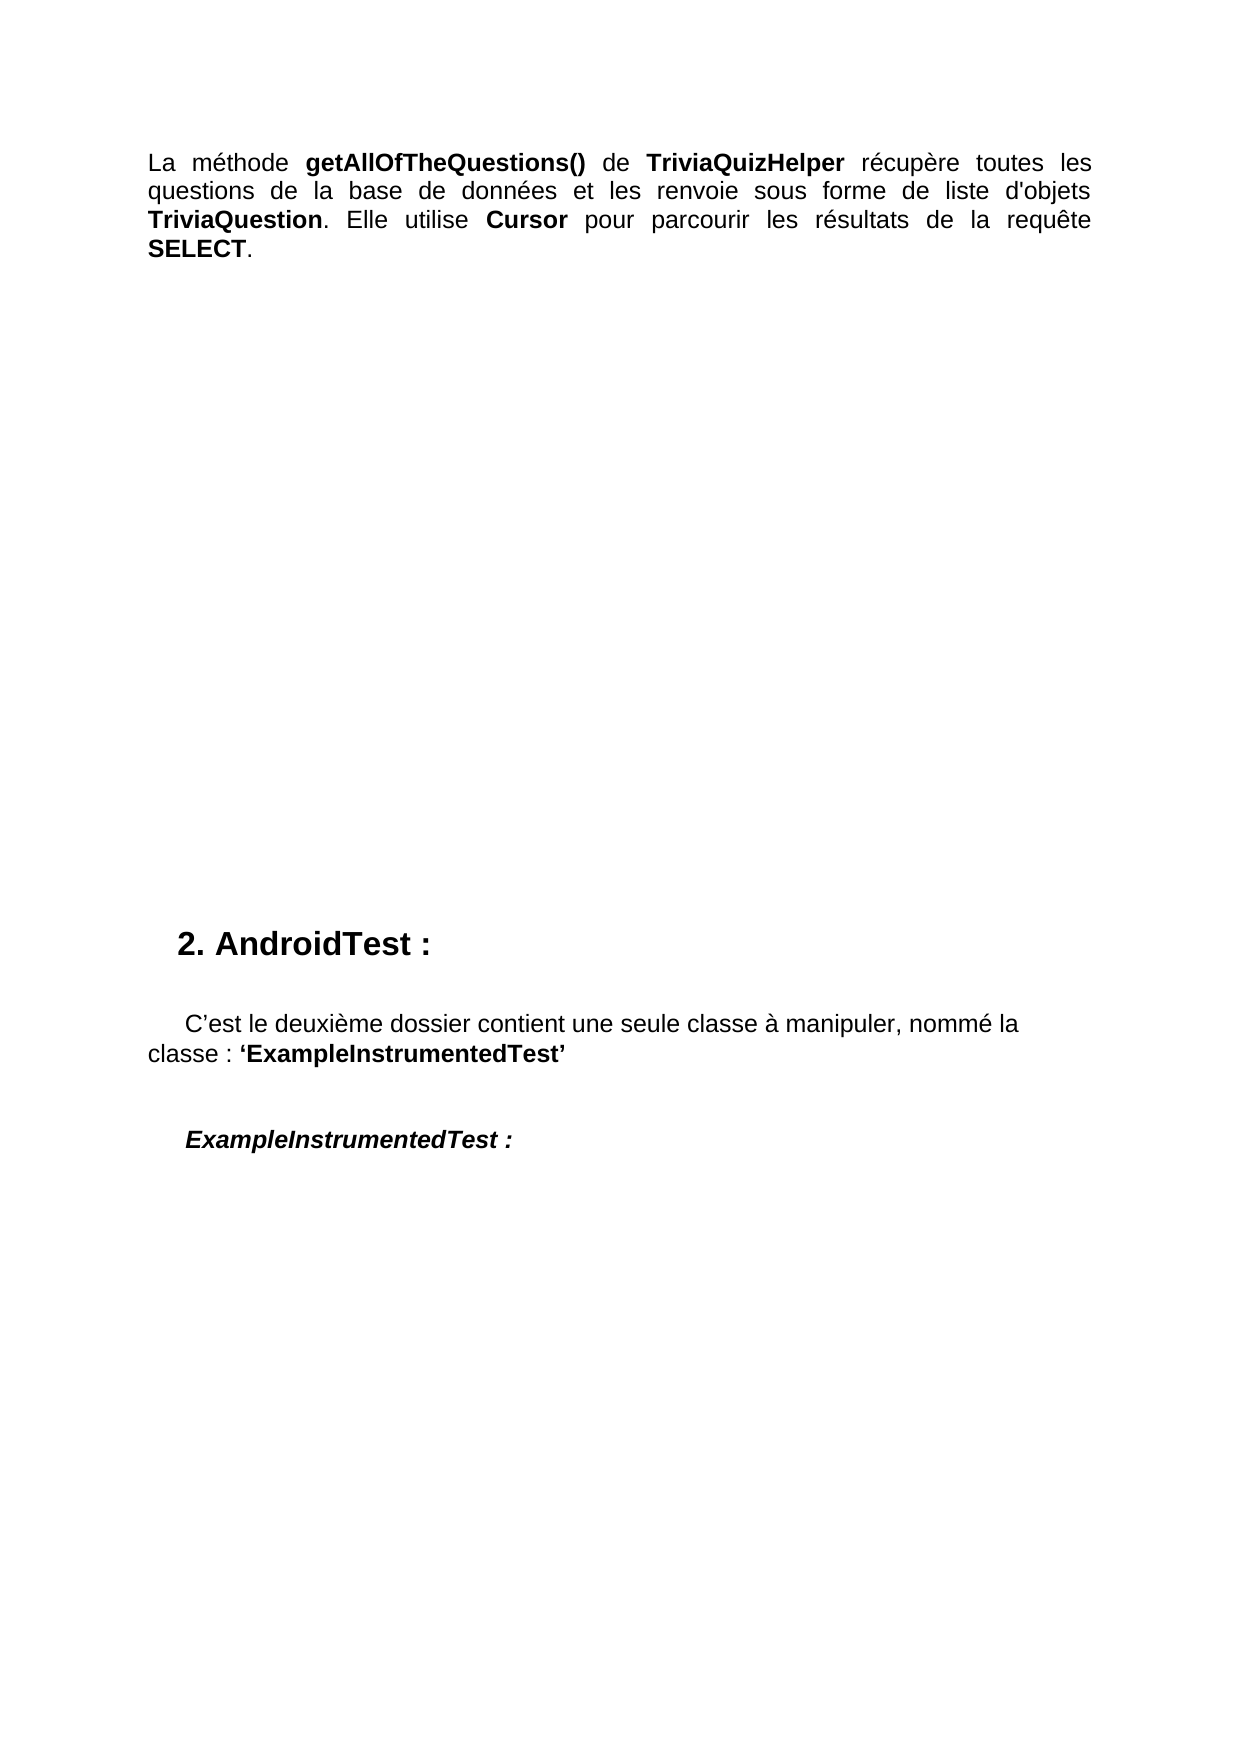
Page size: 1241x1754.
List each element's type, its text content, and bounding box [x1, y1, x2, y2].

text C’est le deuxième dossier contient une seule classe à manipuler, nommé la classe : ‘ExampleInstrumentedTest’ [148, 1001, 1093, 1068]
list AndroidTest : [177, 924, 1093, 962]
text La méthode getAllOfTheQuestions() de TriviaQuizHelper récupère toutes les questions de la base de données et les renvoie sous forme de liste d'objets TriviaQuestion. Elle utilise Cursor pour parcourir les résultats de la requête SELECT. [148, 148, 1093, 263]
text ExampleInstrumentedTest : [185, 1125, 1093, 1154]
